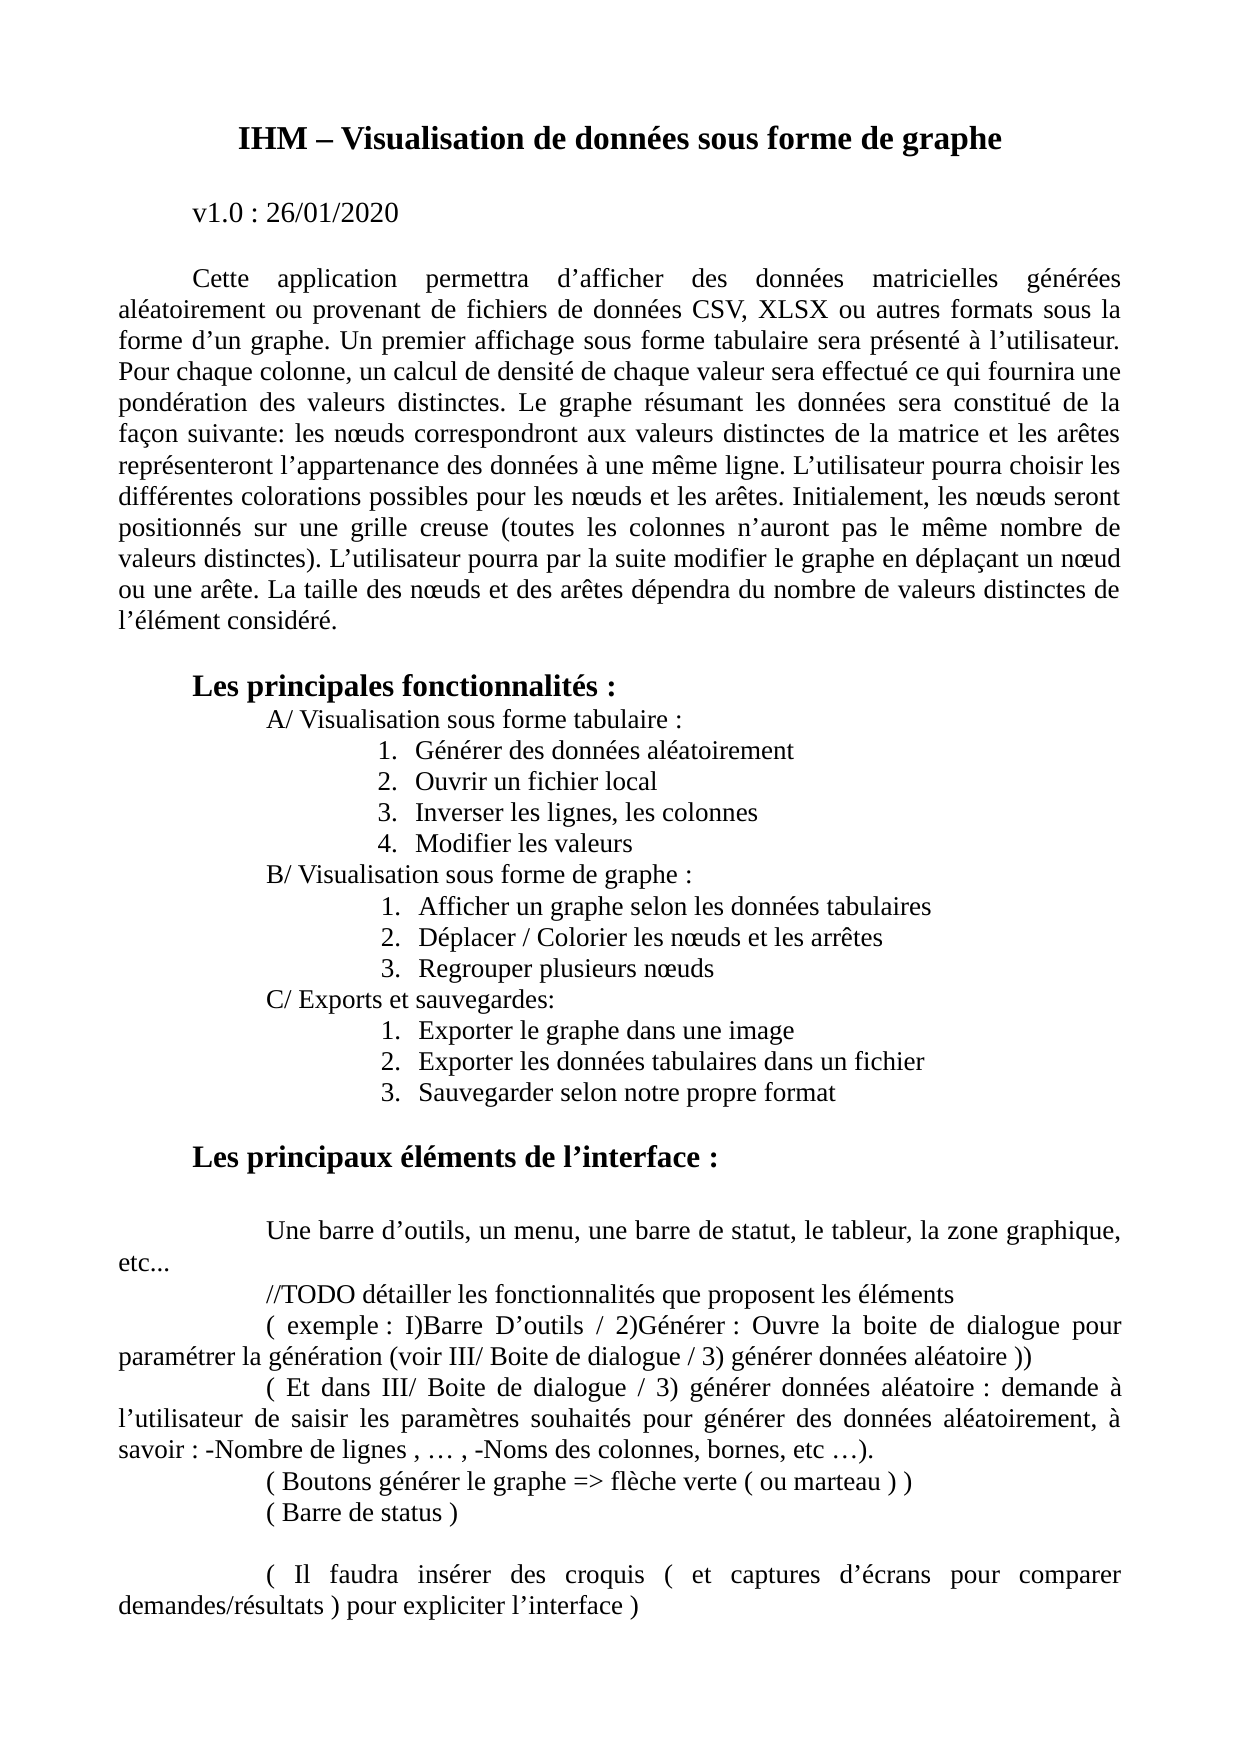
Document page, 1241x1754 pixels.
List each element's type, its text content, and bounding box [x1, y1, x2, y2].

list Exporter le graphe dans une image [381, 1014, 1122, 1045]
text ( Il faudra insérer des croquis ( et captures d’écrans pour comparer demandes/résultats ) pour expliciter l’interface ) [118, 1558, 1122, 1620]
list Exporter les données tabulaires dans un fichier [381, 1045, 1122, 1076]
text C/ Exports et sauvegardes: [118, 983, 1122, 1014]
list Afficher un graphe selon les données tabulaires [381, 889, 1122, 921]
list Sauvegarder selon notre propre format [381, 1076, 1122, 1108]
list Générer des données aléatoirement [377, 734, 1122, 765]
text ( exemple : I)Barre D’outils / 2)Générer : Ouvre la boite de dialogue pour paramétrer la génération (voir III/ Boite de dialogue / 3) générer données aléatoire )) [118, 1309, 1122, 1371]
text Une barre d’outils, un menu, une barre de statut, le tableur, la zone graphique, etc... [118, 1211, 1122, 1278]
list Regrouper plusieurs nœuds [381, 952, 1122, 983]
text ( Barre de status ) [118, 1496, 1122, 1527]
list Ouvrir un fichier local [377, 765, 1122, 796]
text //TODO détailler les fonctionnalités que proposent les éléments [118, 1278, 1122, 1309]
list Modifier les valeurs [377, 827, 1122, 858]
text IHM – Visualisation de données sous forme de graphe [118, 118, 1122, 156]
text B/ Visualisation sous forme de graphe : [118, 858, 1122, 889]
list Inverser les lignes, les colonnes [377, 796, 1122, 827]
text v1.0 : 26/01/2020 [118, 195, 1122, 228]
text A/ Visualisation sous forme tabulaire : [118, 703, 1122, 734]
text Cette application permettra d’afficher des données matricielles générées aléatoirement ou provenant de fichiers de données CSV, XLSX ou autres formats sous la forme d’un graphe. Un premier affichage sous forme tabulaire sera présenté à l’utilisateur. Pour chaque colonne, un calcul de densité de chaque valeur sera effectué ce qui fournira une pondération des valeurs distinctes. Le graphe résumant les données sera constitué de la façon suivante: les nœuds correspondront aux valeurs distinctes de la matrice et les arêtes représenteront l’appartenance des données à une même ligne. L’utilisateur pourra choisir les différentes colorations possibles pour les nœuds et les arêtes. Initialement, les nœuds seront positionnés sur une grille creuse (toutes les colonnes n’auront pas le même nombre de valeurs distinctes). L’utilisateur pourra par la suite modifier le graphe en déplaçant un nœud ou une arête. La taille des nœuds et des arêtes dépendra du nombre de valeurs distinctes de l’élément considéré. [118, 262, 1122, 636]
text ( Et dans III/ Boite de dialogue / 3) générer données aléatoire : demande à l’utilisateur de saisir les paramètres souhaités pour générer des données aléatoirement, à savoir : -Nombre de lignes , … , -Noms des colonnes, bornes, etc …). [118, 1371, 1122, 1464]
text Les principales fonctionnalités : [118, 667, 1122, 703]
text ( Boutons générer le graphe => flèche verte ( ou marteau ) ) [118, 1464, 1122, 1496]
list Déplacer / Colorier les nœuds et les arrêtes [381, 921, 1122, 952]
text Les principaux éléments de l’interface : [118, 1139, 1122, 1175]
